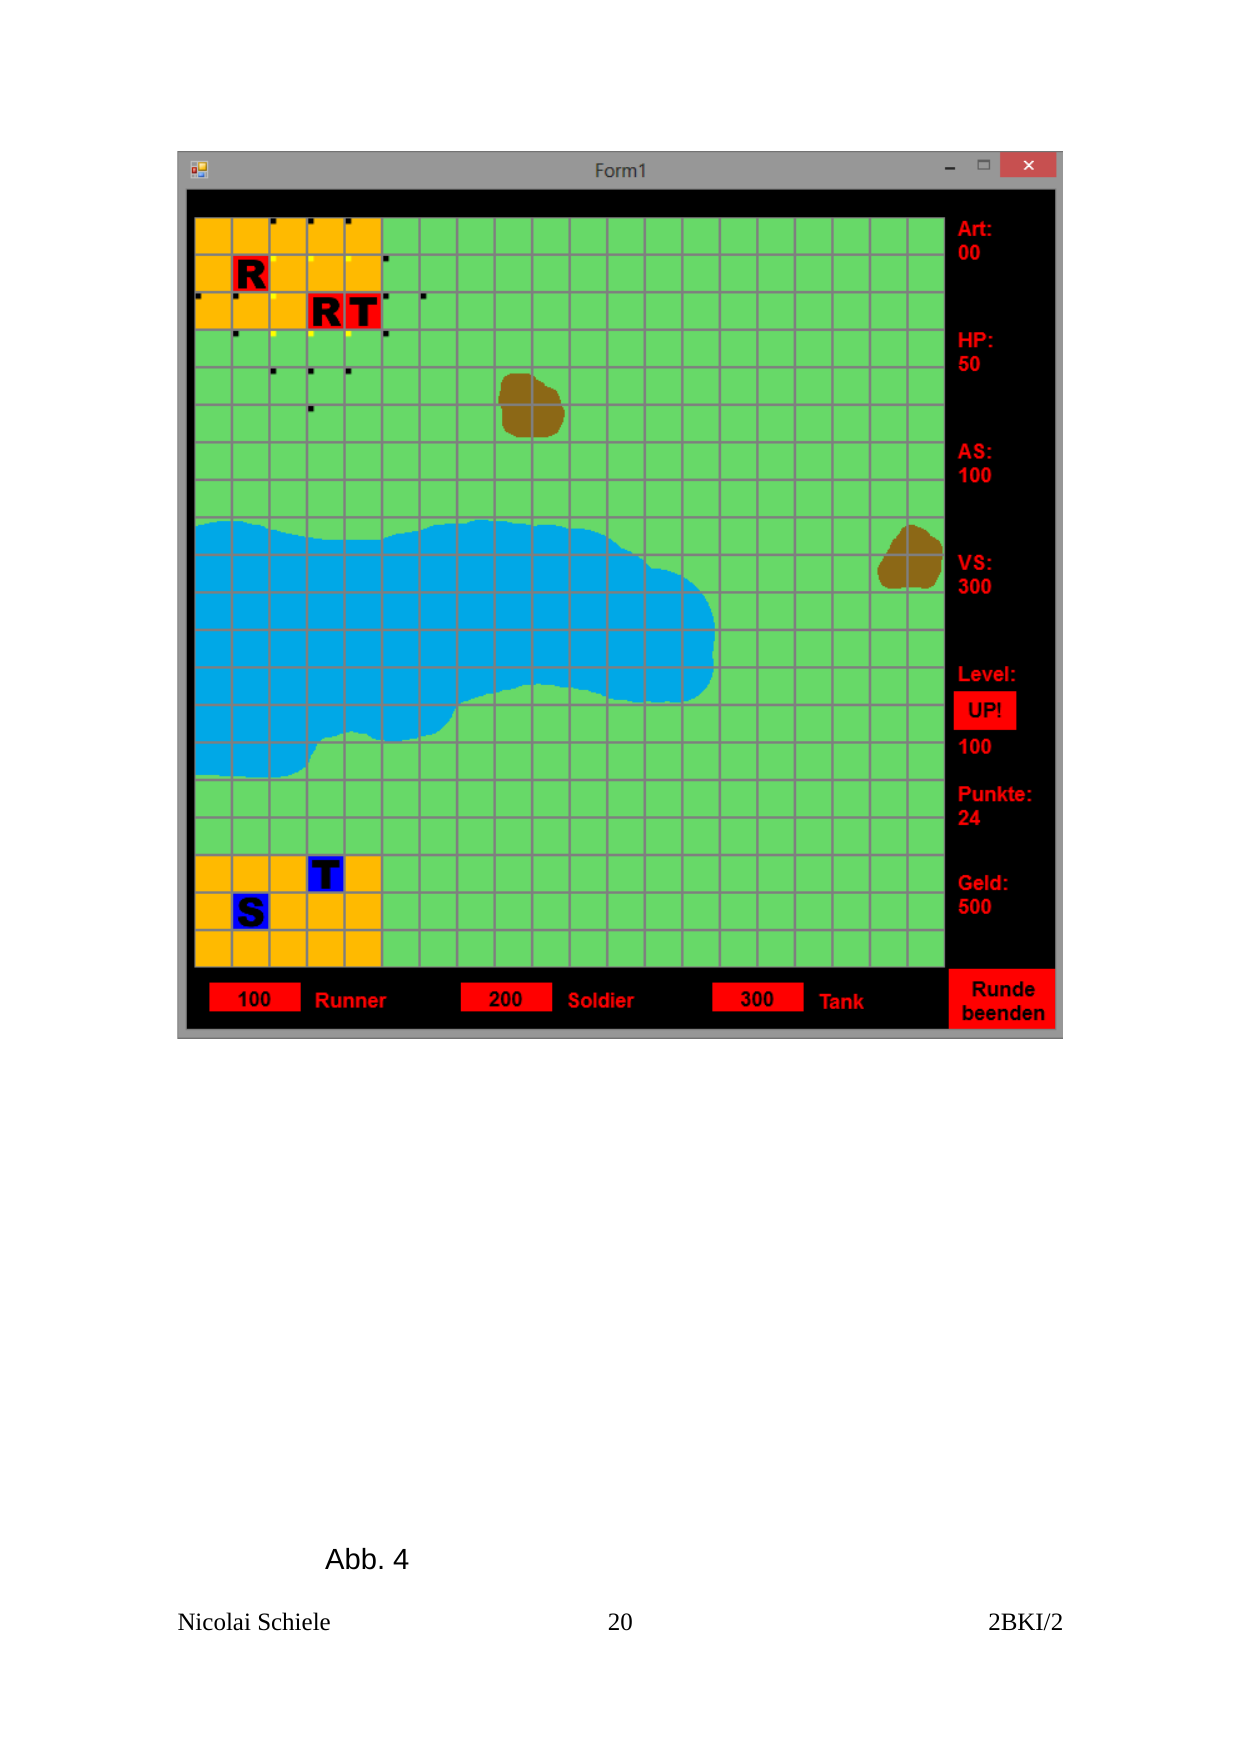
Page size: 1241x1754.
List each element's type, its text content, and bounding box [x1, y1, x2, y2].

text Abb. 4 [177, 1542, 1063, 1575]
picture [177, 151, 1063, 1039]
